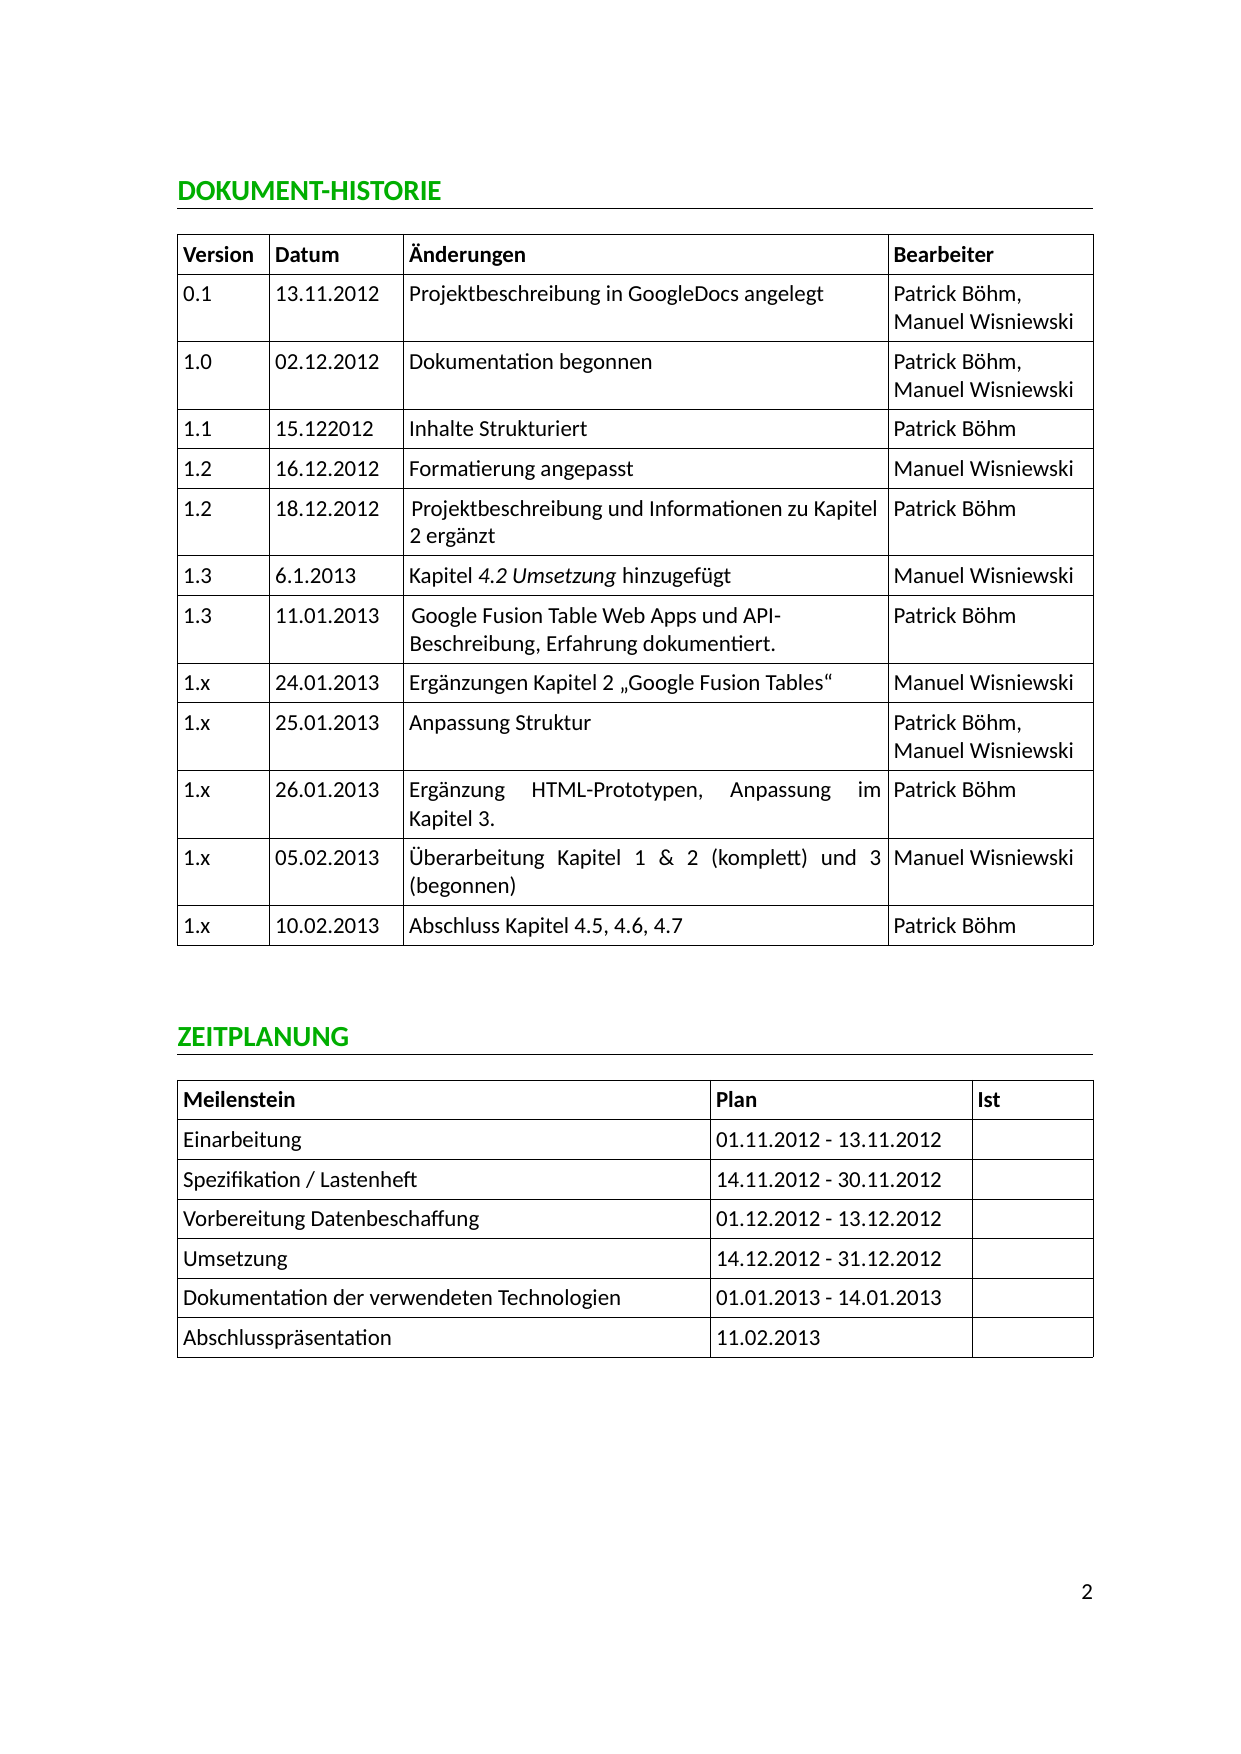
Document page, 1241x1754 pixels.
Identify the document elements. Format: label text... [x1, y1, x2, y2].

table_cell Vorbereitung Datenbeschaffung [178, 1200, 710, 1238]
table_cell 01.11.2012 - 13.11.2012 [711, 1120, 972, 1159]
table_cell Manuel Wisniewski [889, 664, 1093, 702]
table_cell [973, 1200, 1093, 1238]
table_header Änderungen [404, 235, 888, 273]
table_cell 1.3 [178, 596, 269, 663]
table_cell 14.12.2012 - 31.12.2012 [711, 1239, 972, 1278]
table_cell Abschlusspräsentation [178, 1318, 710, 1357]
table_cell Dokumentation begonnen [404, 342, 888, 409]
table_cell [973, 1318, 1093, 1357]
table_cell 1.x [178, 906, 269, 944]
table_cell Projektbeschreibung und Informationen zu Kapitel 2 ergänzt [404, 489, 888, 555]
table_cell Anpassung Struktur [404, 703, 888, 770]
table_cell 01.01.2013 - 14.01.2013 [711, 1279, 972, 1317]
table_cell Patrick Böhm [889, 596, 1093, 663]
table_cell Formatierung angepasst [404, 449, 888, 488]
table_header Plan [711, 1081, 972, 1119]
table_cell Patrick Böhm, Manuel Wisniewski [889, 275, 1093, 341]
table_cell 16.12.2012 [270, 449, 403, 488]
table_cell 1.2 [178, 489, 269, 555]
text Dokument-Historie [177, 172, 1093, 208]
table_cell Ergänzungen Kapitel 2 „Google Fusion Tables“ [404, 664, 888, 702]
table_cell 15.122012 [270, 410, 403, 448]
table_cell 1.x [178, 839, 269, 905]
table_cell [973, 1120, 1093, 1159]
table_cell 1.1 [178, 410, 269, 448]
table_cell Manuel Wisniewski [889, 839, 1093, 905]
table_cell Überarbeitung Kapitel 1 & 2 (komplett) und 3 (begonnen) [404, 839, 888, 905]
table_cell 10.02.2013 [270, 906, 403, 944]
table_cell 05.02.2013 [270, 839, 403, 905]
table_cell 11.01.2013 [270, 596, 403, 663]
table_cell Patrick Böhm [889, 410, 1093, 448]
table_cell 1.3 [178, 556, 269, 595]
text Zeitplanung [177, 1018, 1093, 1054]
table_cell Dokumentation der verwendeten Technologien [178, 1279, 710, 1317]
table_cell 24.01.2013 [270, 664, 403, 702]
table_cell Patrick Böhm [889, 489, 1093, 555]
table_cell 11.02.2013 [711, 1318, 972, 1357]
table_cell Einarbeitung [178, 1120, 710, 1159]
table_cell 1.2 [178, 449, 269, 488]
table_header Meilenstein [178, 1081, 710, 1119]
table_cell Kapitel 4.2 Umsetzung hinzugefügt [404, 556, 888, 595]
table_cell 02.12.2012 [270, 342, 403, 409]
table_cell Umsetzung [178, 1239, 710, 1278]
table_cell 1.x [178, 703, 269, 770]
table_cell 25.01.2013 [270, 703, 403, 770]
table_cell Manuel Wisniewski [889, 449, 1093, 488]
table_cell 14.11.2012 - 30.11.2012 [711, 1160, 972, 1198]
table_cell [973, 1160, 1093, 1198]
table_cell Patrick Böhm, Manuel Wisniewski [889, 342, 1093, 409]
table_cell Inhalte Strukturiert [404, 410, 888, 448]
table_header Version [178, 235, 269, 273]
table_cell 0.1 [178, 275, 269, 341]
table_cell [973, 1279, 1093, 1317]
table_header Bearbeiter [889, 235, 1093, 273]
table_cell Projektbeschreibung in GoogleDocs angelegt [404, 275, 888, 341]
table_cell 1.0 [178, 342, 269, 409]
table_cell Google Fusion Table Web Apps und API-Beschreibung, Erfahrung dokumentiert. [404, 596, 888, 663]
table_cell 18.12.2012 [270, 489, 403, 555]
table_cell 1.x [178, 664, 269, 702]
table_cell Patrick Böhm, Manuel Wisniewski [889, 703, 1093, 770]
table_cell [973, 1239, 1093, 1278]
table_cell Patrick Böhm [889, 771, 1093, 837]
table_header Ist [973, 1081, 1093, 1119]
table_cell 13.11.2012 [270, 275, 403, 341]
table_cell 26.01.2013 [270, 771, 403, 837]
table_cell 6.1.2013 [270, 556, 403, 595]
table_cell 1.x [178, 771, 269, 837]
table_cell Abschluss Kapitel 4.5, 4.6, 4.7 [404, 906, 888, 944]
table_cell Patrick Böhm [889, 906, 1093, 944]
table_cell 01.12.2012 - 13.12.2012 [711, 1200, 972, 1238]
table_header Datum [270, 235, 403, 273]
table_cell Ergänzung HTML-Prototypen, Anpassung im Kapitel 3. [404, 771, 888, 837]
table_cell Manuel Wisniewski [889, 556, 1093, 595]
table_cell Spezifikation / Lastenheft [178, 1160, 710, 1198]
